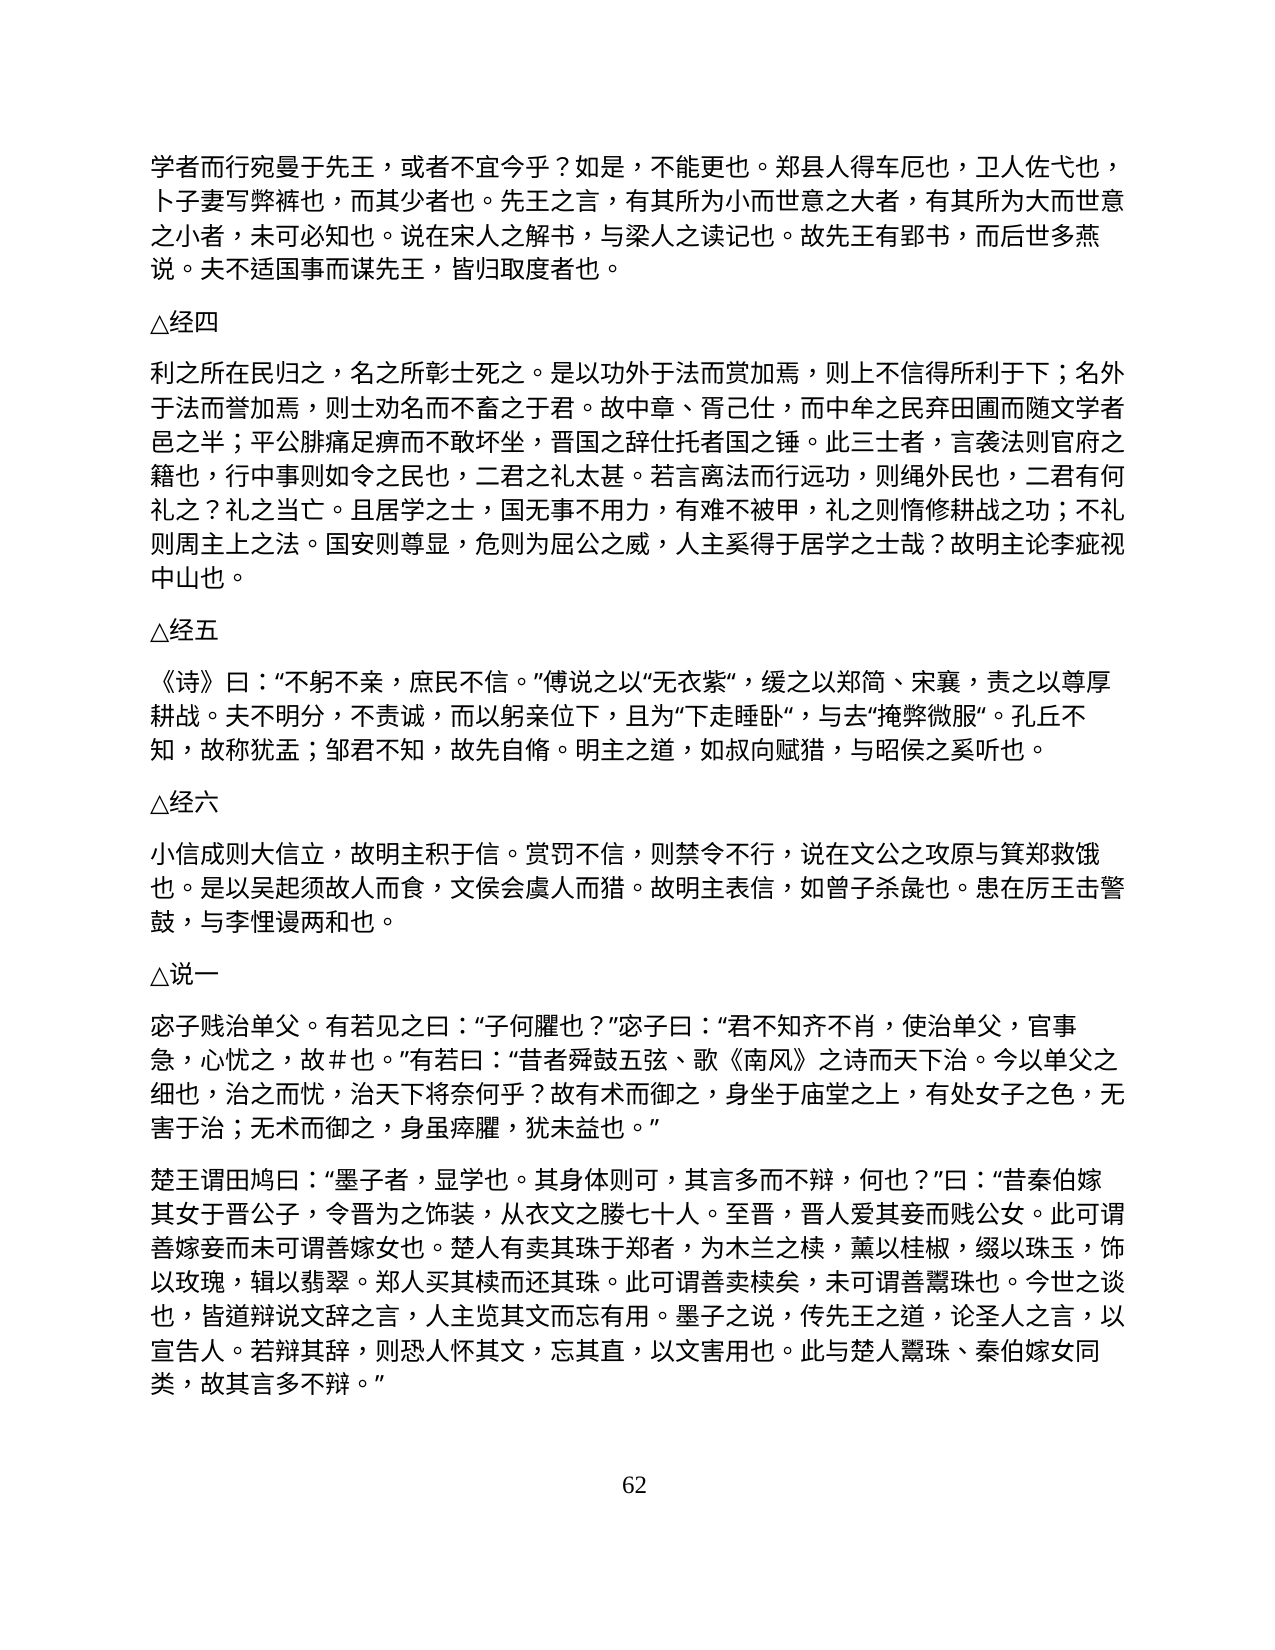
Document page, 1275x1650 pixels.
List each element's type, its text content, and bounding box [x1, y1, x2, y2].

text △经六 [150, 784, 1125, 819]
text 楚王谓田鸠曰：“墨子者，显学也。其身体则可，其言多而不辩，何也？”曰：“昔秦伯嫁其女于晋公子，令晋为之饰装，从衣文之媵七十人。至晋，晋人爱其妾而贱公女。此可谓善嫁妾而未可谓善嫁女也。楚人有卖其珠于郑者，为木兰之椟，薰以桂椒，缀以珠玉，饰以玫瑰，辑以翡翠。郑人买其椟而还其珠。此可谓善卖椟矣，未可谓善鬻珠也。今世之谈也，皆道辩说文辞之言，人主览其文而忘有用。墨子之说，传先王之道，论圣人之言，以宣告人。若辩其辞，则恐人怀其文，忘其直，以文害用也。此与楚人鬻珠、秦伯嫁女同类，故其言多不辩。” [150, 1163, 1125, 1401]
text 学者而行宛曼于先王，或者不宜今乎？如是，不能更也。郑县人得车厄也，卫人佐弋也，卜子妻写弊裤也，而其少者也。先王之言，有其所为小而世意之大者，有其所为大而世意之小者，未可必知也。说在宋人之解书，与梁人之读记也。故先王有郢书，而后世多燕说。夫不适国事而谋先王，皆归取度者也。 [150, 150, 1125, 286]
text △经五 [150, 612, 1125, 647]
text △说一 [150, 957, 1125, 991]
text △经四 [150, 304, 1125, 338]
text 《诗》曰：“不躬不亲，庶民不信。”傅说之以“无衣紫“，缓之以郑简、宋襄，责之以尊厚耕战。夫不明分，不责诚，而以躬亲位下，且为“下走睡卧“，与去“掩弊微服“。孔丘不知，故称犹盂；邹君不知，故先自脩。明主之道，如叔向赋猎，与昭侯之奚听也。 [150, 664, 1125, 767]
text 宓子贱治单父。有若见之曰：“子何臞也？”宓子曰：“君不知齐不肖，使治单父，官事急，心忧之，故＃也。”有若曰：“昔者舜鼓五弦、歌《南风》之诗而天下治。今以单父之细也，治之而忧，治天下将奈何乎？故有术而御之，身坐于庙堂之上，有处女子之色，无害于治；无术而御之，身虽瘁臞，犹未益也。” [150, 1009, 1125, 1145]
text 利之所在民归之，名之所彰士死之。是以功外于法而赏加焉，则上不信得所利于下；名外于法而誉加焉，则士劝名而不畜之于君。故中章、胥己仕，而中牟之民弃田圃而随文学者邑之半；平公腓痛足痹而不敢坏坐，晋国之辞仕托者国之锤。此三士者，言袭法则官府之籍也，行中事则如令之民也，二君之礼太甚。若言离法而行远功，则绳外民也，二君有何礼之？礼之当亡。且居学之士，国无事不用力，有难不被甲，礼之则惰修耕战之功；不礼则周主上之法。国安则尊显，危则为屈公之威，人主奚得于居学之士哉？故明主论李疵视中山也。 [150, 356, 1125, 594]
text 小信成则大信立，故明主积于信。赏罚不信，则禁令不行，说在文公之攻原与箕郑救饿也。是以吴起须故人而食，文侯会虞人而猎。故明主表信，如曾子杀彘也。患在厉王击警鼓，与李悝谩两和也。 [150, 837, 1125, 939]
